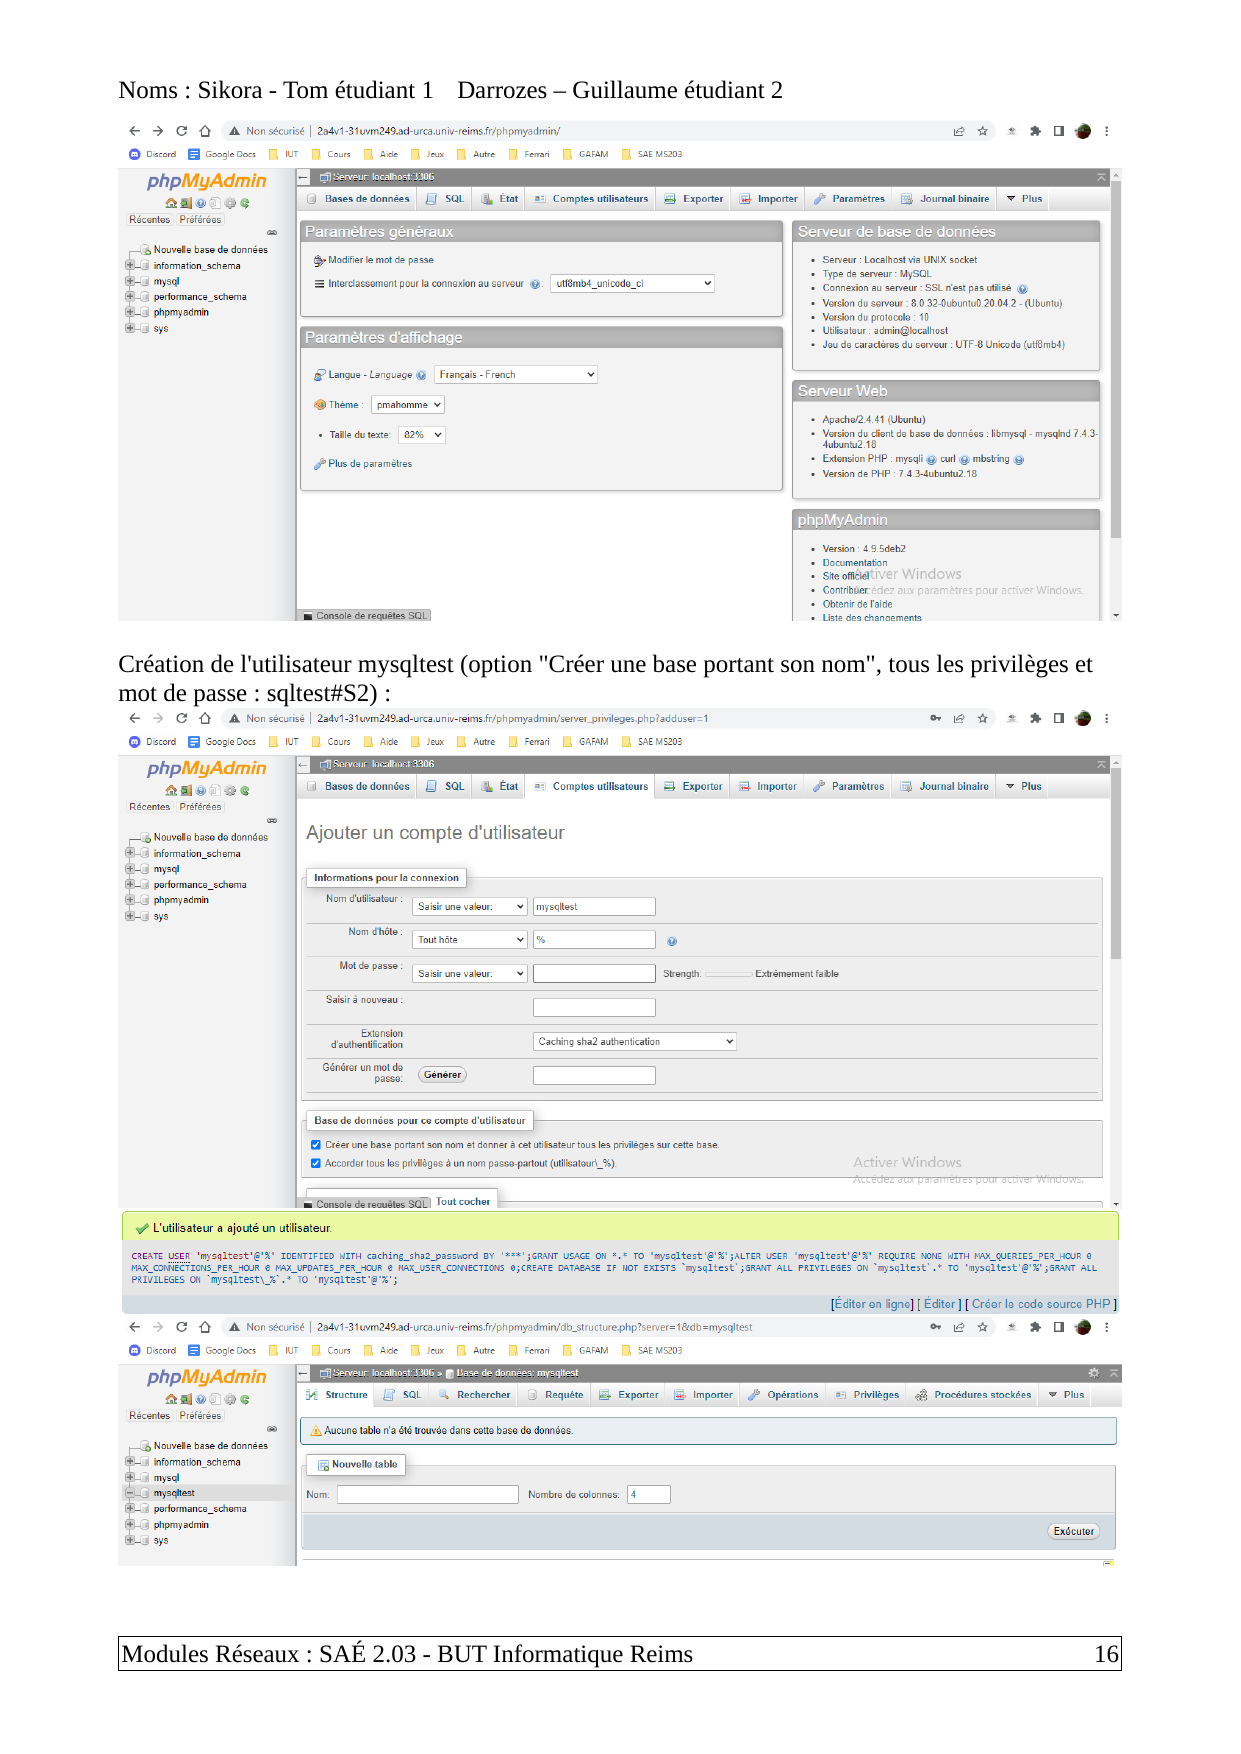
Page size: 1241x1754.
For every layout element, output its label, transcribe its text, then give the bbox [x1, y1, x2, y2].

text Création de l'utilisateur mysqltest (option "Créer une base portant son nom", tous les privilèges et mot de passe : sqltest#S2) : [118, 649, 1122, 707]
